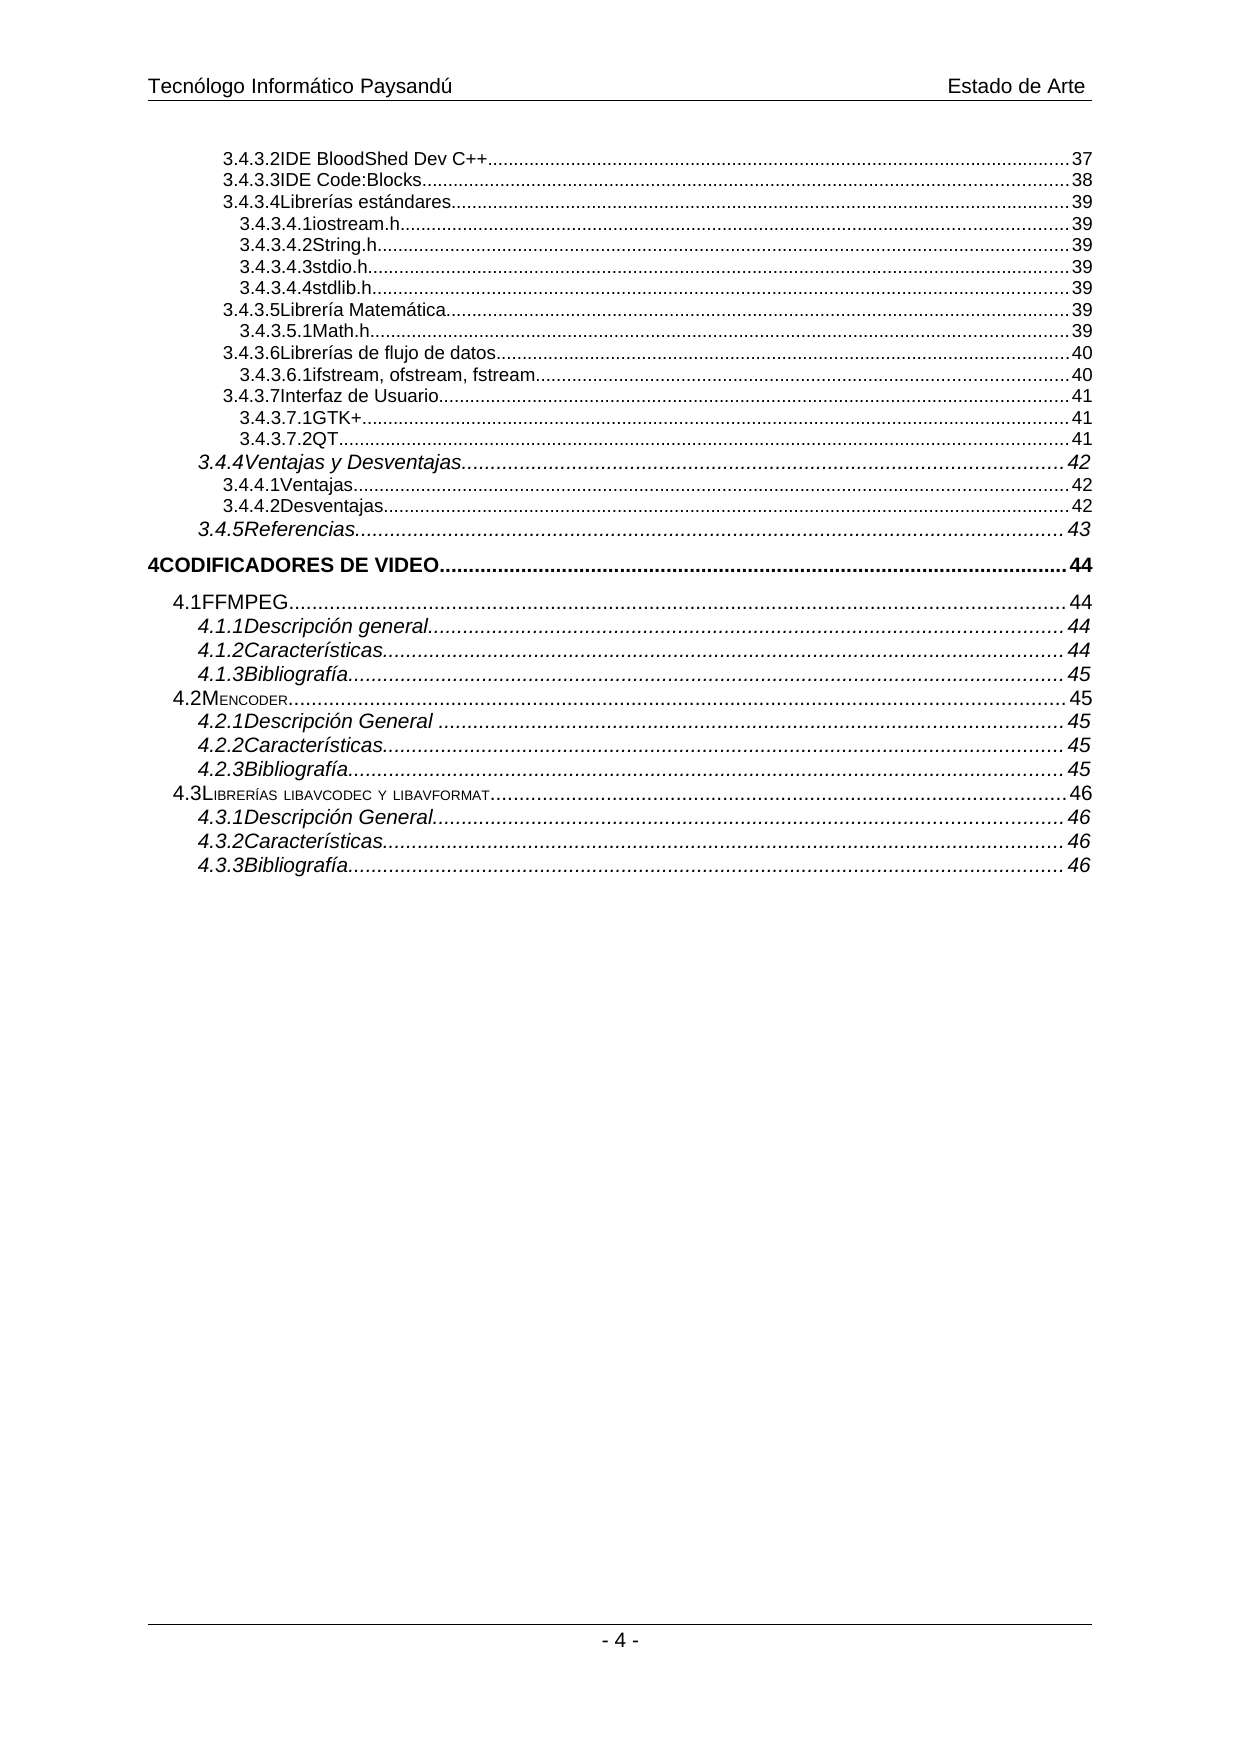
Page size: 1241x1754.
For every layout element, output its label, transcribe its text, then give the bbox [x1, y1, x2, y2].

text 3.4.3.4.4stdlib.h 39 [239, 277, 1092, 299]
text 3.4.3.4.1iostream.h 39 [239, 212, 1092, 234]
text 3.4.5Referencias 43 [198, 517, 1092, 541]
text 3.4.3.4.3stdio.h 39 [239, 256, 1092, 277]
text 4.2.2Características 45 [198, 733, 1092, 757]
text 4.3.3Bibliografía 46 [198, 853, 1092, 877]
text 4.3Librerías libavcodec y libavformat 46 [173, 781, 1092, 805]
text 4.2Mencoder 45 [173, 685, 1092, 709]
text 3.4.3.4.2String.h 39 [239, 234, 1092, 256]
text 4.1FFMPEG 44 [173, 589, 1092, 613]
text 3.4.3.3IDE Code:Blocks 38 [223, 169, 1092, 191]
text 4Codificadores de video 44 [148, 553, 1092, 577]
text 3.4.3.7.1GTK+ 41 [239, 406, 1092, 428]
text 4.3.2Características 46 [198, 829, 1092, 853]
text 3.4.3.6.1ifstream, ofstream, fstream 40 [239, 363, 1092, 385]
text 3.4.3.7.2QT 41 [239, 428, 1092, 449]
text 4.2.3Bibliografía 45 [198, 757, 1092, 781]
text 4.2.1Descripción General 45 [198, 709, 1092, 733]
text 4.1.2Características 44 [198, 637, 1092, 661]
text 4.1.1Descripción general 44 [198, 613, 1092, 637]
text 3.4.3.4Librerías estándares 39 [223, 191, 1092, 212]
text 3.4.3.7Interfaz de Usuario 41 [223, 385, 1092, 406]
text 3.4.3.2IDE BloodShed Dev C++ 37 [223, 148, 1092, 169]
text 3.4.4.1Ventajas 42 [223, 473, 1092, 495]
text 3.4.4Ventajas y Desventajas 42 [198, 449, 1092, 473]
text 3.4.3.5Librería Matemática 39 [223, 299, 1092, 320]
text 3.4.3.6Librerías de flujo de datos 40 [223, 342, 1092, 363]
text 3.4.4.2Desventajas 42 [223, 495, 1092, 517]
text 4.1.3Bibliografía 45 [198, 661, 1092, 685]
text 4.3.1Descripción General 46 [198, 805, 1092, 829]
text 3.4.3.5.1Math.h 39 [239, 320, 1092, 342]
